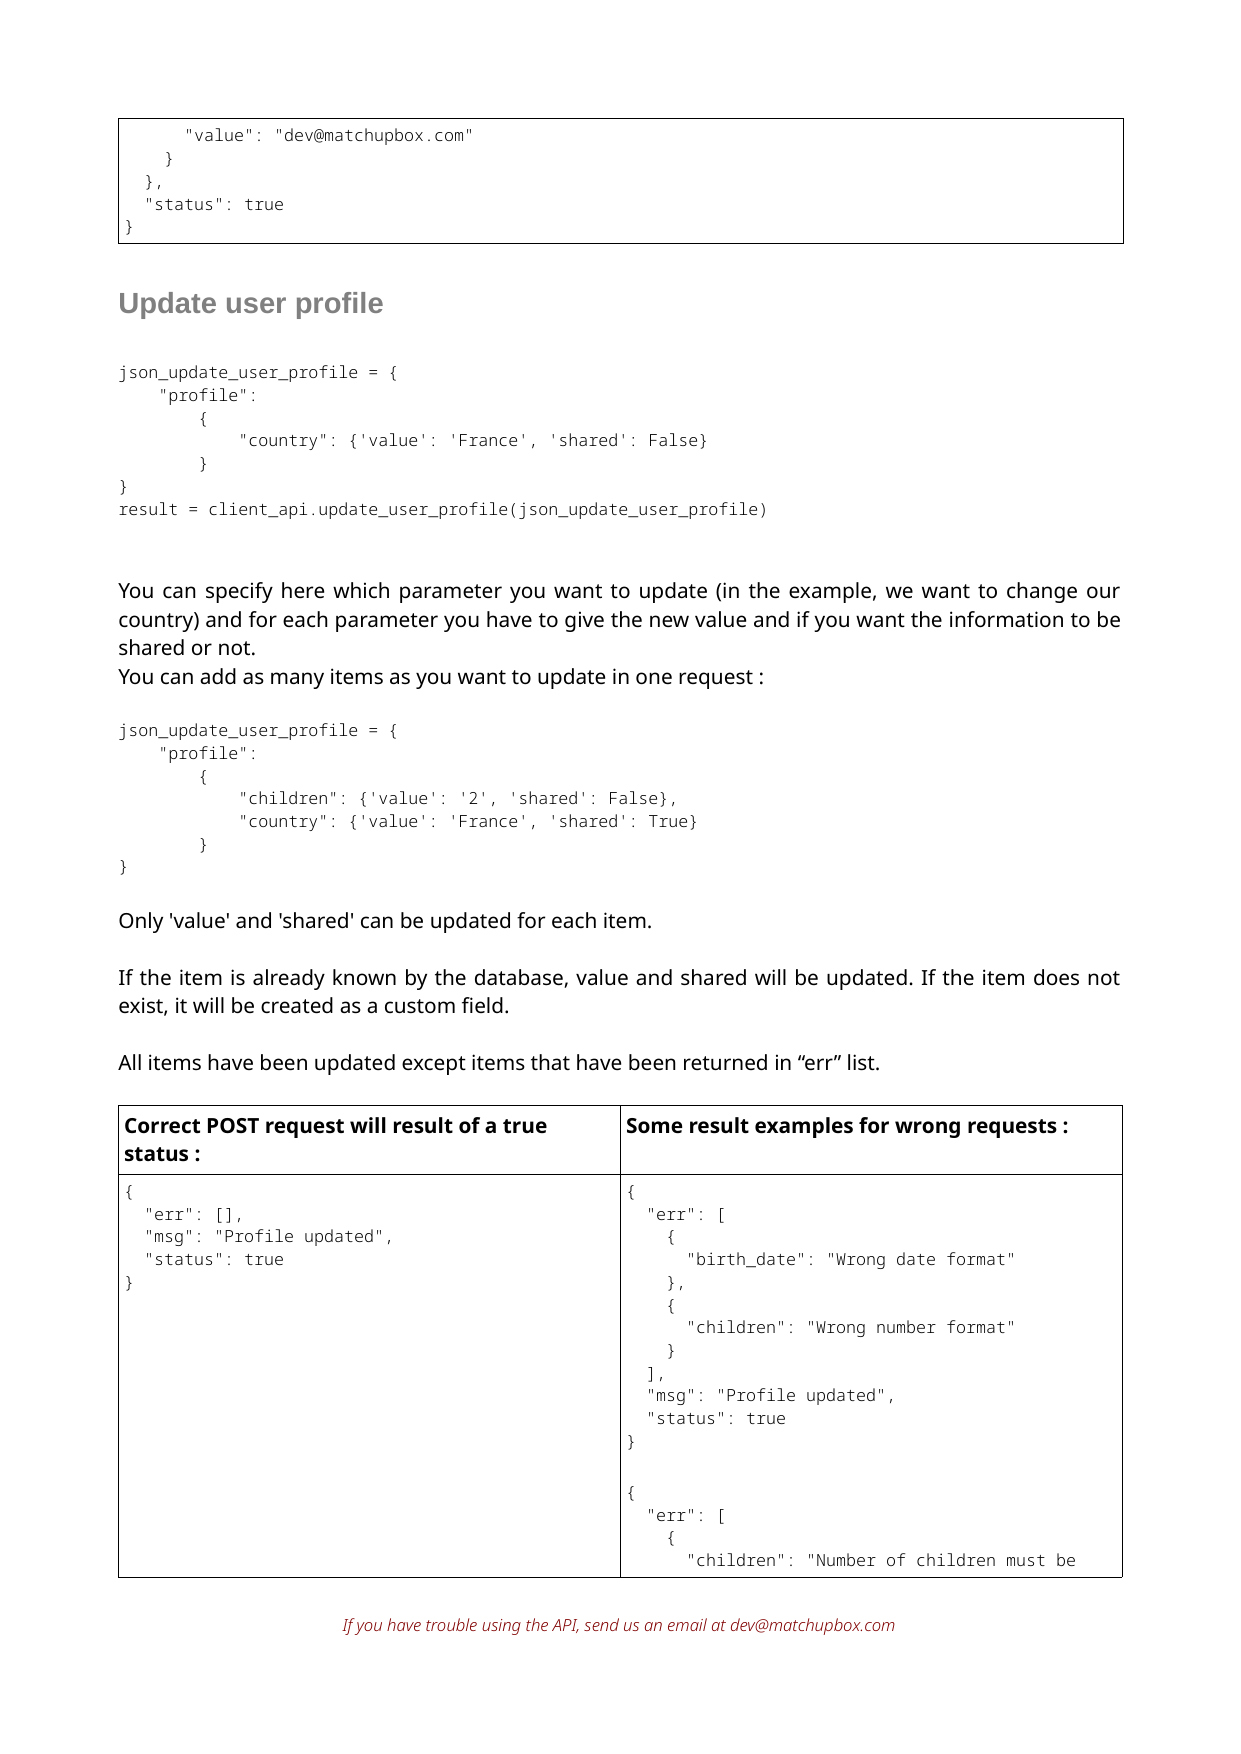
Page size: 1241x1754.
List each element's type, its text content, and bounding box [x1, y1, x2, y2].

text json_update_user_profile = { [118, 719, 1122, 742]
text } [118, 855, 1122, 878]
text "country": {'value': 'France', 'shared': False} [118, 429, 1122, 452]
text "profile": [118, 383, 1122, 406]
table_cell { "err": [], "msg": "Profile updated", "status": true } [119, 1175, 620, 1577]
text Only 'value' and 'shared' can be updated for each item. [118, 906, 1122, 935]
text result = client_api.update_user_profile(json_update_user_profile) [118, 497, 1122, 520]
text } [118, 474, 1122, 497]
text { [118, 764, 1122, 787]
text "country": {'value': 'France', 'shared': True} [118, 810, 1122, 832]
text json_update_user_profile = { [118, 361, 1122, 383]
text All items have been updated except items that have been returned in “err” list. [118, 1048, 1122, 1077]
table_cell "value": "dev@matchupbox.com" } }, "status": true } [119, 119, 1123, 243]
text { [118, 406, 1122, 429]
text "children": {'value': '2', 'shared': False}, [118, 787, 1122, 810]
text "profile": [118, 742, 1122, 764]
text You can add as many items as you want to update in one request : [118, 662, 1122, 690]
subtitle Update user profile [118, 286, 1122, 320]
text } [118, 832, 1122, 855]
text } [118, 452, 1122, 474]
table_header Some result examples for wrong requests : [621, 1106, 1122, 1174]
text You can specify here which parameter you want to update (in the example, we want to change our country) and for each parameter you have to give the new value and if you want the information to be shared or not. [118, 577, 1122, 662]
text If the item is already known by the database, value and shared will be updated. If the item does not exist, it will be created as a custom field. [118, 963, 1122, 1020]
table_header Correct POST request will result of a true status : [119, 1106, 620, 1174]
table_cell { "err": [ { "birth_date": "Wrong date format" }, { "children": "Wrong number format" } ], "msg": "Profile updated", "status": true } { "err": [ { "children": "Number of children must be [621, 1175, 1122, 1577]
